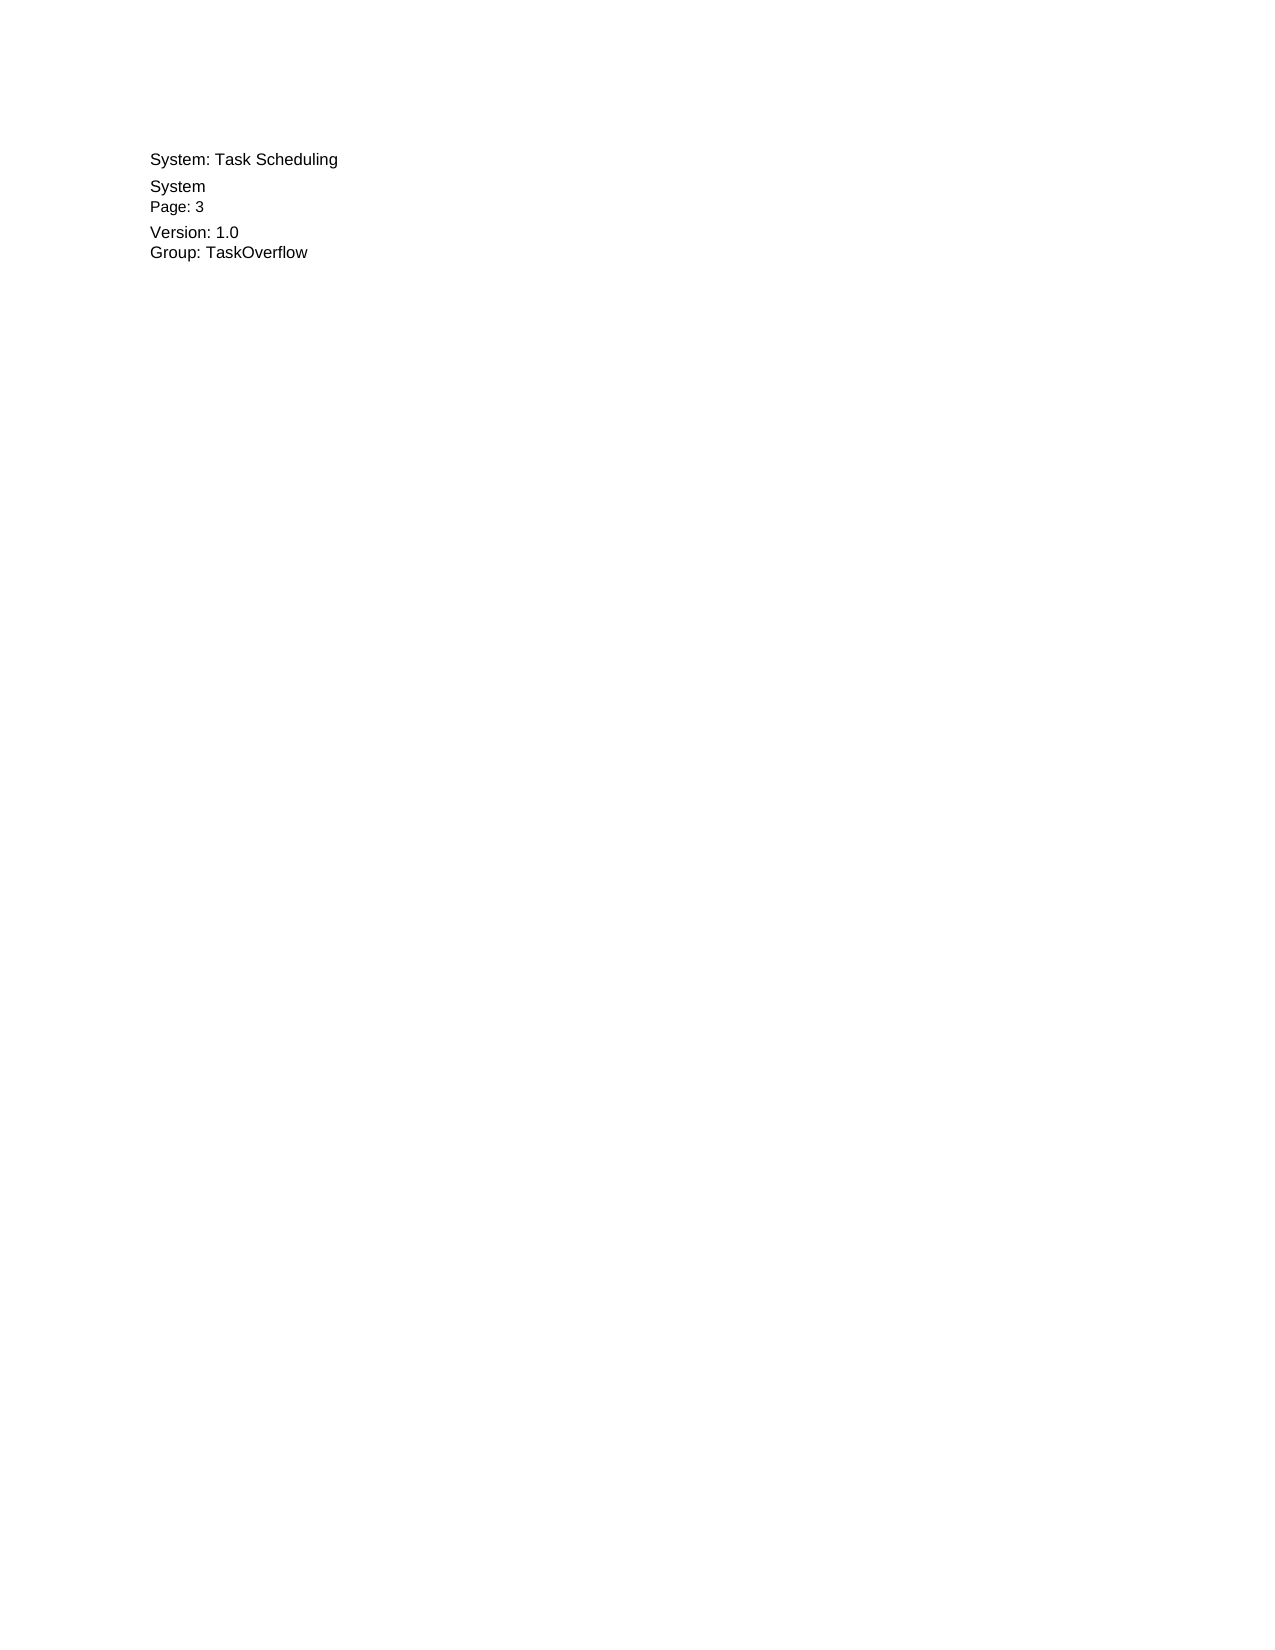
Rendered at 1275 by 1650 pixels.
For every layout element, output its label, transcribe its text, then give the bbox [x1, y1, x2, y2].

text System: Task Scheduling System Page: 3 [150, 150, 356, 216]
text Version: 1.0 Group: TaskOverflow [150, 216, 356, 262]
